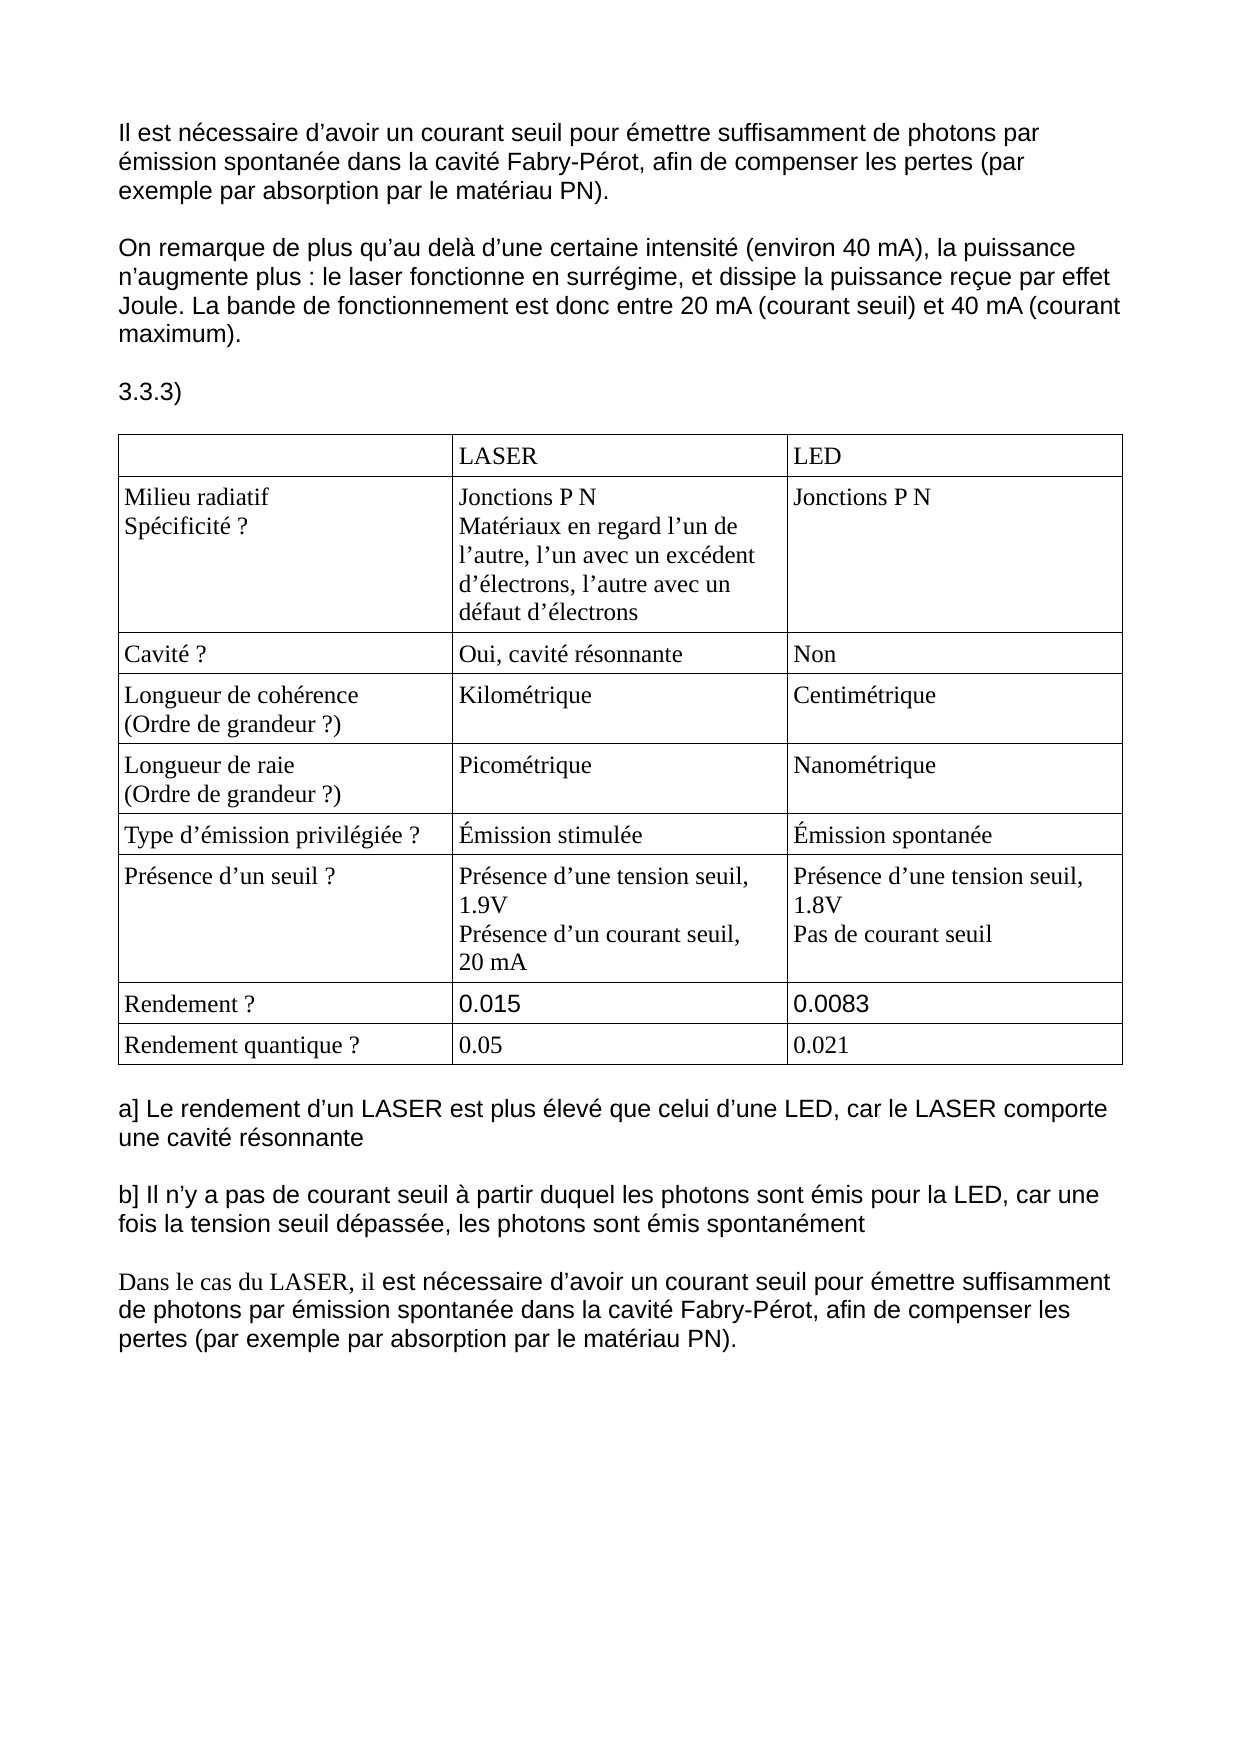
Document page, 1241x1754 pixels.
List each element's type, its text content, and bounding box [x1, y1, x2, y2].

table_cell Émission stimulée [453, 814, 787, 854]
table_cell Type d’émission privilégiée ? [119, 814, 452, 854]
text On remarque de plus qu’au delà d’une certaine intensité (environ 40 mA), la puissance n’augmente plus : le laser fonctionne en surrégime, et dissipe la puissance reçue par effet Joule. La bande de fonctionnement est donc entre 20 mA (courant seuil) et 40 mA (courant maximum). [118, 233, 1122, 348]
table_cell Rendement ? [119, 983, 452, 1023]
table_cell Jonctions P N Matériaux en regard l’un de l’autre, l’un avec un excédent d’électrons, l’autre avec un défaut d’électrons [453, 477, 787, 632]
table_cell Nanométrique [788, 744, 1122, 813]
text Dans le cas du LASER, il est nécessaire d’avoir un courant seuil pour émettre suffisamment de photons par émission spontanée dans la cavité Fabry-Pérot, afin de compenser les pertes (par exemple par absorption par le matériau PN). [118, 1267, 1122, 1353]
table_cell Longueur de cohérence (Ordre de grandeur ?) [119, 674, 452, 743]
table_cell 0.0083 [788, 983, 1122, 1023]
table_cell Présence d’un seuil ? [119, 855, 452, 982]
table_cell 0.021 [788, 1024, 1122, 1064]
table_header LASER [453, 435, 787, 476]
table_cell Kilométrique [453, 674, 787, 743]
table_cell Émission spontanée [788, 814, 1122, 854]
table_cell Présence d’une tension seuil, 1.8V Pas de courant seuil [788, 855, 1122, 982]
table_cell 0.05 [453, 1024, 787, 1064]
table_cell Rendement quantique ? [119, 1024, 452, 1064]
text 3.3.3) [118, 377, 1122, 406]
text b] Il n’y a pas de courant seuil à partir duquel les photons sont émis pour la LED, car une fois la tension seuil dépassée, les photons sont émis spontanément [118, 1180, 1122, 1238]
table_cell Jonctions P N [788, 477, 1122, 632]
table_cell Présence d’une tension seuil, 1.9V Présence d’un courant seuil, 20 mA [453, 855, 787, 982]
table_header LED [788, 435, 1122, 476]
table_cell 0.015 [453, 983, 787, 1023]
table_cell Centimétrique [788, 674, 1122, 743]
table_cell Picométrique [453, 744, 787, 813]
table_cell Cavité ? [119, 633, 452, 673]
table_cell Milieu radiatif Spécificité ? [119, 477, 452, 632]
table_header [119, 435, 452, 476]
table_cell Oui, cavité résonnante [453, 633, 787, 673]
table_cell Non [788, 633, 1122, 673]
text a] Le rendement d’un LASER est plus élevé que celui d’une LED, car le LASER comporte une cavité résonnante [118, 1094, 1122, 1152]
table_cell Longueur de raie (Ordre de grandeur ?) [119, 744, 452, 813]
text Il est nécessaire d’avoir un courant seuil pour émettre suffisamment de photons par émission spontanée dans la cavité Fabry-Pérot, afin de compenser les pertes (par exemple par absorption par le matériau PN). [118, 118, 1122, 204]
